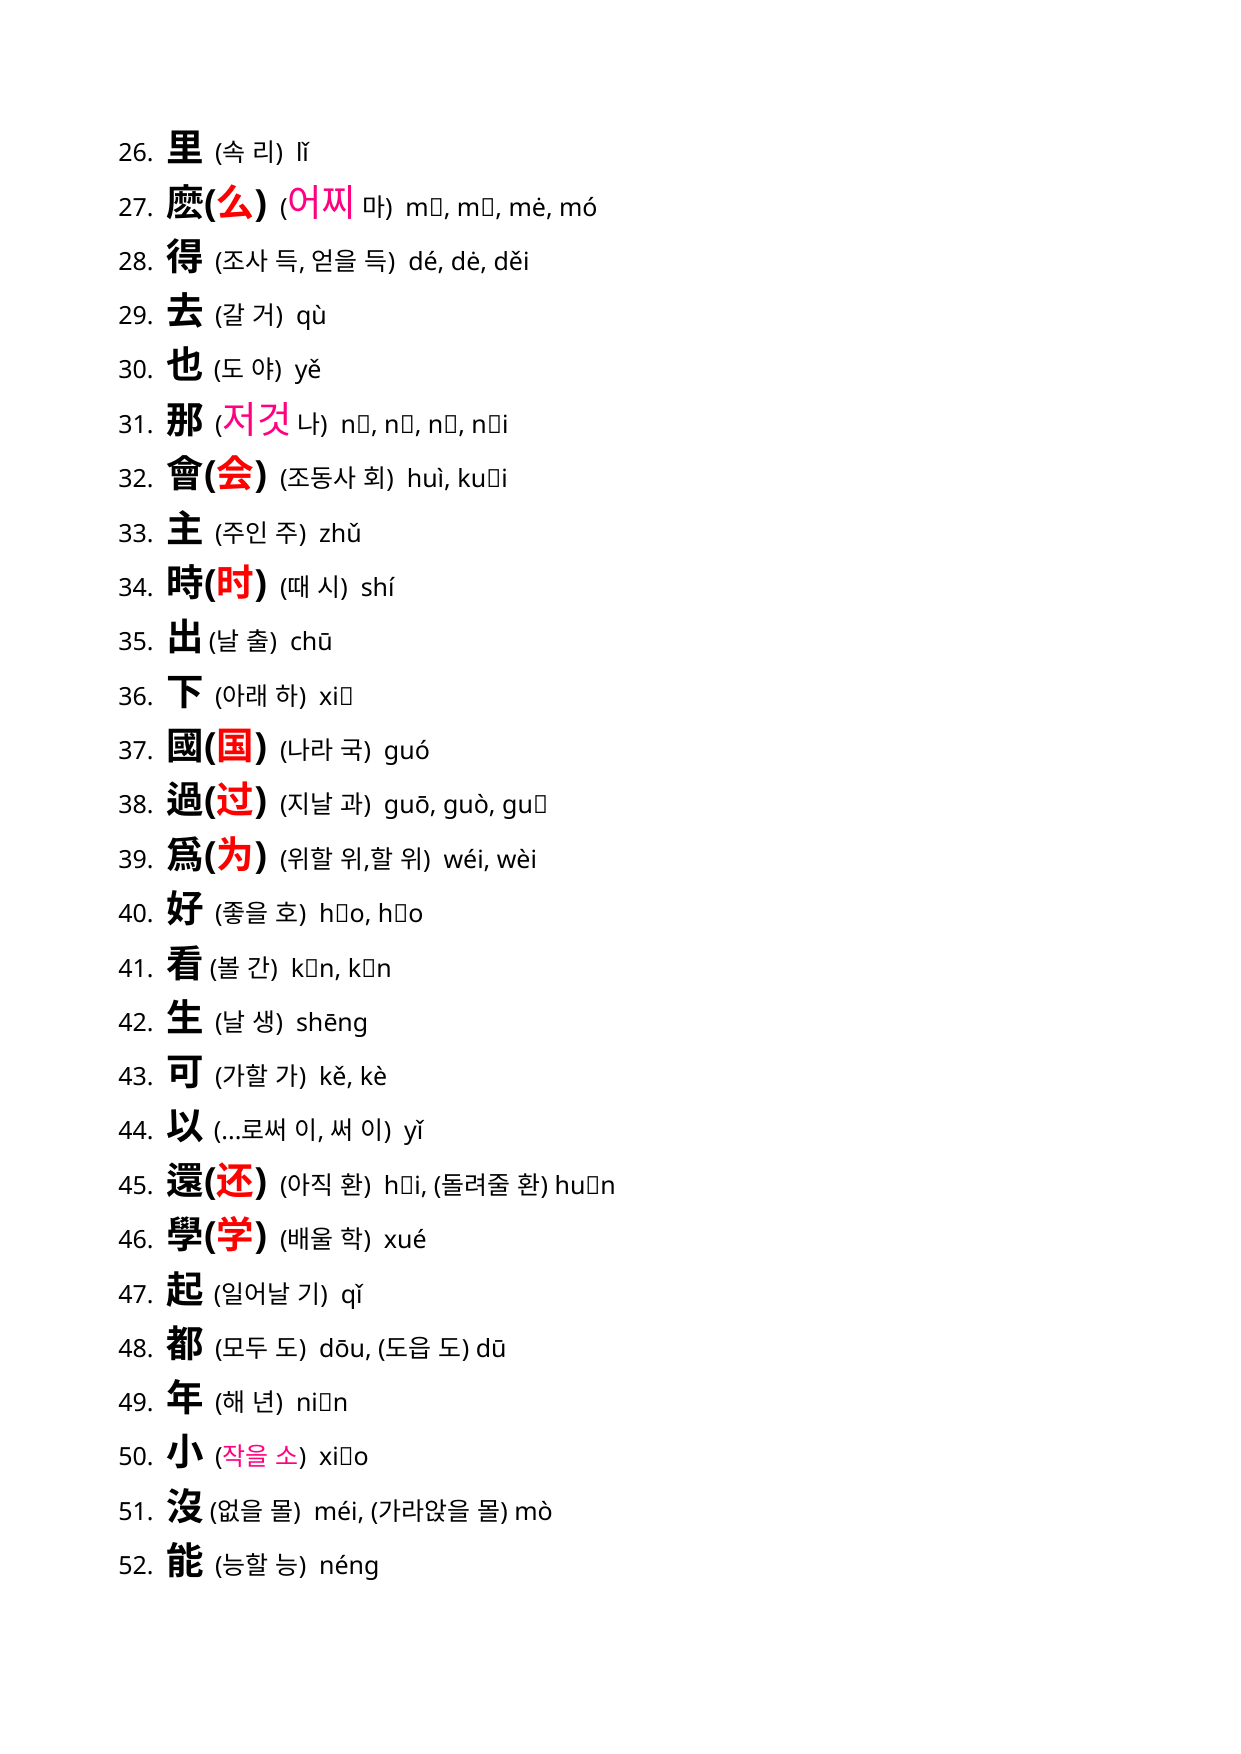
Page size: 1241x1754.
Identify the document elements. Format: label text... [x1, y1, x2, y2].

text 47. 起 (일어날 기) qǐ [118, 1259, 1122, 1314]
text 45. 還(还) (아직 환) h󰐁i, (돌려줄 환) hu󰐁n [118, 1151, 1122, 1205]
text 37. 國(国) (나라 국) guó [118, 716, 1122, 770]
text 31. 那 (저것 나) n󰐀, n󰐂, n󰐃, n󰐂i [118, 390, 1122, 444]
text 48. 都 (모두 도) dōu, (도읍 도) dū [118, 1314, 1122, 1368]
text 51. 沒 (없을 몰) méi, (가라앉을 몰) mò [118, 1477, 1122, 1531]
text 44. 以 (...로써 이, 써 이) yǐ [118, 1096, 1122, 1151]
text 27. 麽(么) (어찌 마) m󰐁, m󰐄, mė, mó [118, 172, 1122, 227]
text 46. 學(学) (배울 학) xué [118, 1205, 1122, 1259]
text 41. 看 (볼 간) k󰐀n, k󰐃n [118, 933, 1122, 988]
text 39. 爲(为) (위할 위,할 위) wéi, wèi [118, 825, 1122, 879]
text 29. 去 (갈 거) qù [118, 281, 1122, 335]
text 33. 主 (주인 주) zhǔ [118, 498, 1122, 553]
text 36. 下 (아래 하) xi󰐃 [118, 661, 1122, 716]
text 26. 里 (속 리) lǐ [118, 118, 1122, 172]
text 40. 好 (좋을 호) h󰐂o, h󰐃o [118, 879, 1122, 933]
text 34. 時(时) (때 시) shí [118, 553, 1122, 607]
text 35. 出 (날 출) chū [118, 607, 1122, 661]
text 32. 會(会) (조동사 회) huì, ku󰐃i [118, 444, 1122, 498]
text 43. 可 (가할 가) kě, kè [118, 1042, 1122, 1096]
text 38. 過(过) (지날 과) guō, guò, gu󰐆 [118, 770, 1122, 825]
text 52. 能 (능할 능) néng [118, 1531, 1122, 1585]
text 42. 生 (날 생) shēng [118, 988, 1122, 1042]
text 50. 小 (작을 소) xi󰐂o [118, 1422, 1122, 1477]
text 49. 年 (해 년) ni󰐁n [118, 1368, 1122, 1422]
text 30. 也 (도 야) yě [118, 335, 1122, 390]
text 28. 得 (조사 득, 얻을 득) dé, dė, děi [118, 227, 1122, 281]
